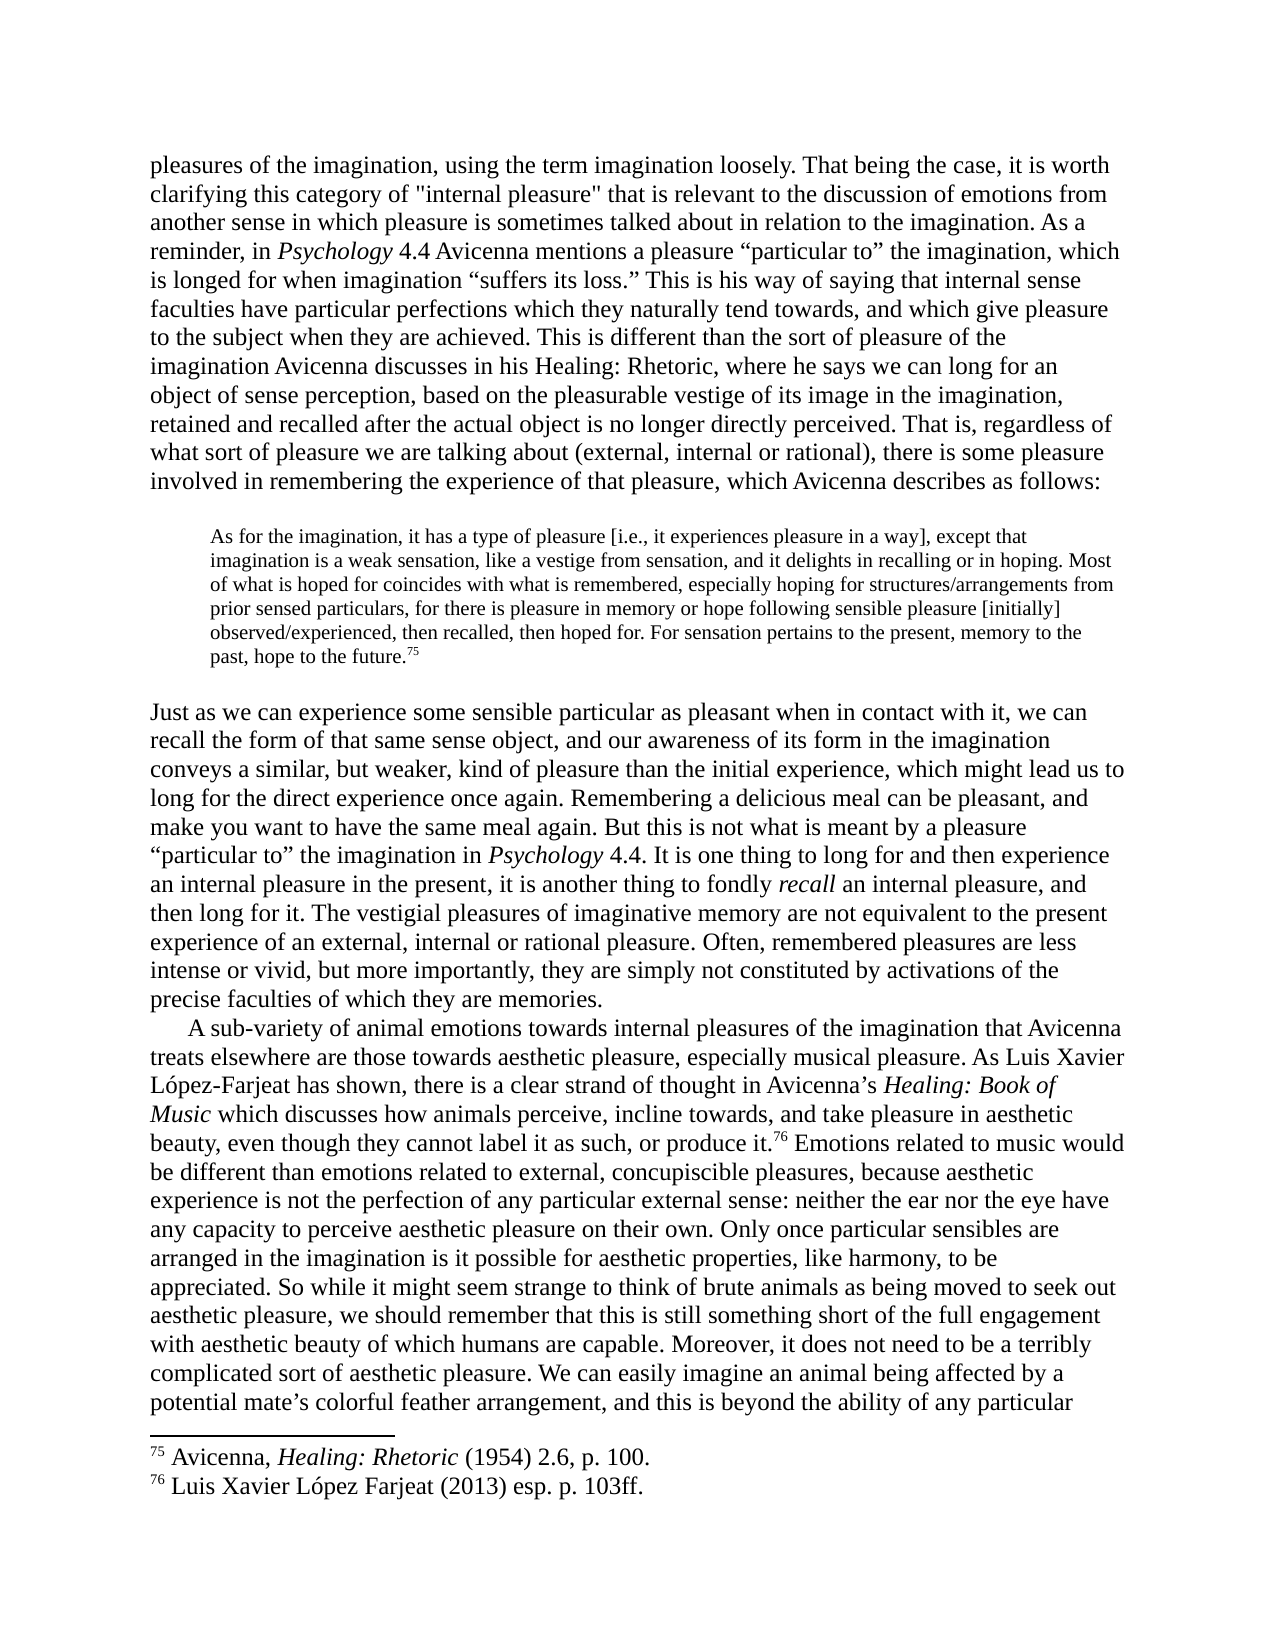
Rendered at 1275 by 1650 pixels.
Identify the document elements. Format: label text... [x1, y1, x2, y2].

text pleasures of the imagination, using the term imagination loosely. That being the case, it is worth clarifying this category of "internal pleasure" that is relevant to the discussion of emotions from another sense in which pleasure is sometimes talked about in relation to the imagination. As a reminder, in Psychology 4.4 Avicenna mentions a pleasure “particular to” the imagination, which is longed for when imagination “suffers its loss.” This is his way of saying that internal sense faculties have particular perfections which they naturally tend towards, and which give pleasure to the subject when they are achieved. This is different than the sort of pleasure of the imagination Avicenna discusses in his Healing: Rhetoric, where he says we can long for an object of sense perception, based on the pleasurable vestige of its image in the imagination, retained and recalled after the actual object is no longer directly perceived. That is, regardless of what sort of pleasure we are talking about (external, internal or rational), there is some pleasure involved in remembering the experience of that pleasure, which Avicenna describes as follows: [150, 150, 1125, 495]
text Avicenna, Healing: Rhetoric (1954) 2.6, p. 100. [150, 1442, 1125, 1471]
text Luis Xavier López Farjeat (2013) esp. p. 103ff. [150, 1471, 1125, 1500]
text A sub-variety of animal emotions towards internal pleasures of the imagination that Avicenna treats elsewhere are those towards aesthetic pleasure, especially musical pleasure. As Luis Xavier López-Farjeat has shown, there is a clear strand of thought in Avicenna’s Healing: Book of Music which discusses how animals perceive, incline towards, and take pleasure in aesthetic beauty, even though they cannot label it as such, or produce it. Emotions related to music would be different than emotions related to external, concupiscible pleasures, because aesthetic experience is not the perfection of any particular external sense: neither the ear nor the eye have any capacity to perceive aesthetic pleasure on their own. Only once particular sensibles are arranged in the imagination is it possible for aesthetic properties, like harmony, to be appreciated. So while it might seem strange to think of brute animals as being moved to seek out aesthetic pleasure, we should remember that this is still something short of the full engagement with aesthetic beauty of which humans are capable. Moreover, it does not need to be a terribly complicated sort of aesthetic pleasure. We can easily imagine an animal being affected by a potential mate’s colorful feather arrangement, and this is beyond the ability of any particular [150, 1013, 1125, 1416]
text As for the imagination, it has a type of pleasure [i.e., it experiences pleasure in a way], except that imagination is a weak sensation, like a vestige from sensation, and it delights in recalling or in hoping. Most of what is hoped for coincides with what is remembered, especially hoping for structures/arrangements from prior sensed particulars, for there is pleasure in memory or hope following sensible pleasure [initially] observed/experienced, then recalled, then hoped for. For sensation pertains to the present, memory to the past, hope to the future. [210, 524, 1125, 668]
text Just as we can experience some sensible particular as pleasant when in contact with it, we can recall the form of that same sense object, and our awareness of its form in the imagination conveys a similar, but weaker, kind of pleasure than the initial experience, which might lead us to long for the direct experience once again. Remembering a delicious meal can be pleasant, and make you want to have the same meal again. But this is not what is meant by a pleasure “particular to” the imagination in Psychology 4.4. It is one thing to long for and then experience an internal pleasure in the present, it is another thing to fondly recall an internal pleasure, and then long for it. The vestigial pleasures of imaginative memory are not equivalent to the present experience of an external, internal or rational pleasure. Often, remembered pleasures are less intense or vivid, but more importantly, they are simply not constituted by activations of the precise faculties of which they are memories. [150, 697, 1125, 1013]
